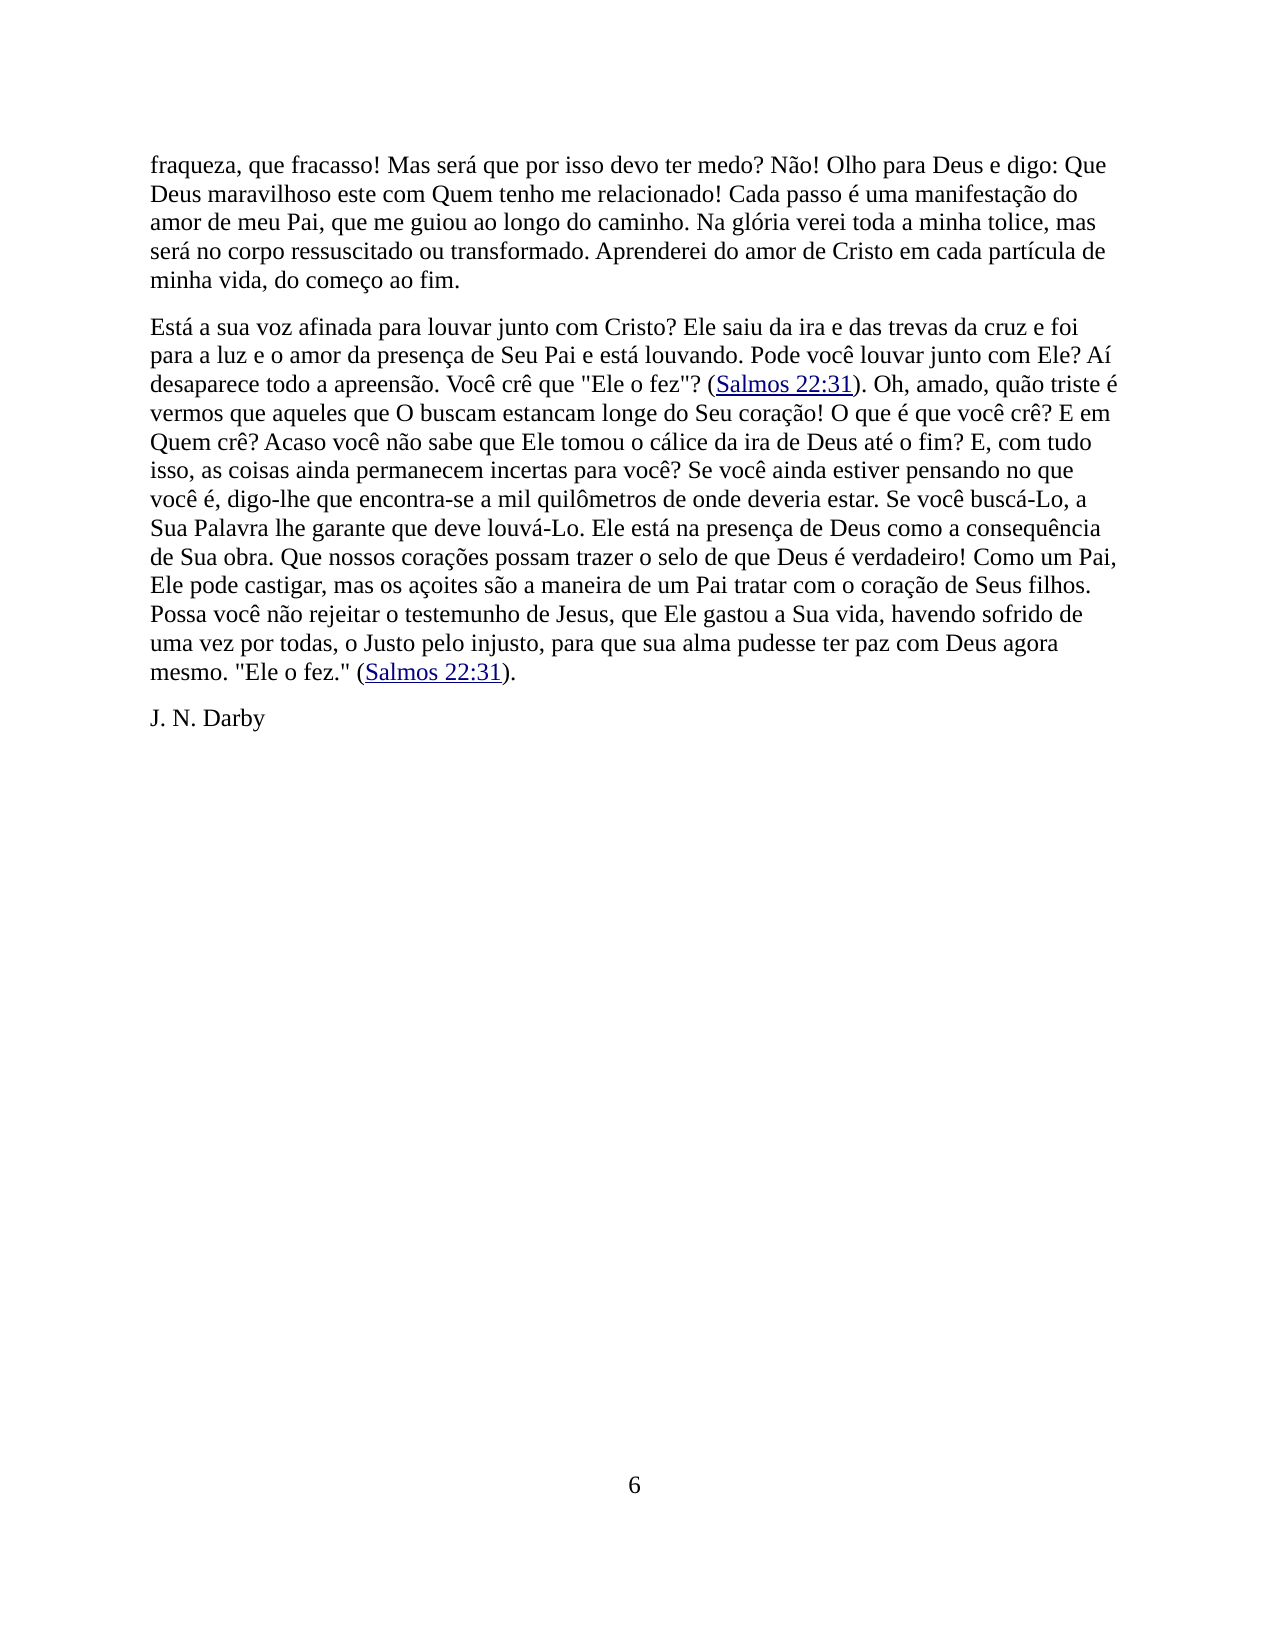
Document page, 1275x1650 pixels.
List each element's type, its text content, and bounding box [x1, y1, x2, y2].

text J. N. Darby [150, 703, 1125, 732]
text Está a sua voz afinada para louvar junto com Cristo? Ele saiu da ira e das trevas da cruz e foi para a luz e o amor da presença de Seu Pai e está louvando. Pode você louvar junto com Ele? Aí desaparece todo a apreensão. Você crê que "Ele o fez"? (Salmos 22:31). Oh, amado, quão triste é vermos que aqueles que O buscam estancam longe do Seu coração! O que é que você crê? E em Quem crê? Acaso você não sabe que Ele tomou o cálice da ira de Deus até o fim? E, com tudo isso, as coisas ainda permanecem incertas para você? Se você ainda estiver pensando no que você é, digo-lhe que encontra-se a mil quilômetros de onde deveria estar. Se você buscá-Lo, a Sua Palavra lhe garante que deve louvá-Lo. Ele está na presença de Deus como a consequência de Sua obra. Que nossos corações possam trazer o selo de que Deus é verdadeiro! Como um Pai, Ele pode castigar, mas os açoites são a maneira de um Pai tratar com o coração de Seus filhos. Possa você não rejeitar o testemunho de Jesus, que Ele gastou a Sua vida, havendo sofrido de uma vez por todas, o Justo pelo injusto, para que sua alma pudesse ter paz com Deus agora mesmo. "Ele o fez." (Salmos 22:31). [150, 312, 1125, 685]
text fraqueza, que fracasso! Mas será que por isso devo ter medo? Não! Olho para Deus e digo: Que Deus maravilhoso este com Quem tenho me relacionado! Cada passo é uma manifestação do amor de meu Pai, que me guiou ao longo do caminho. Na glória verei toda a minha tolice, mas será no corpo ressuscitado ou transformado. Aprenderei do amor de Cristo em cada partícula de minha vida, do começo ao fim. [150, 150, 1125, 294]
